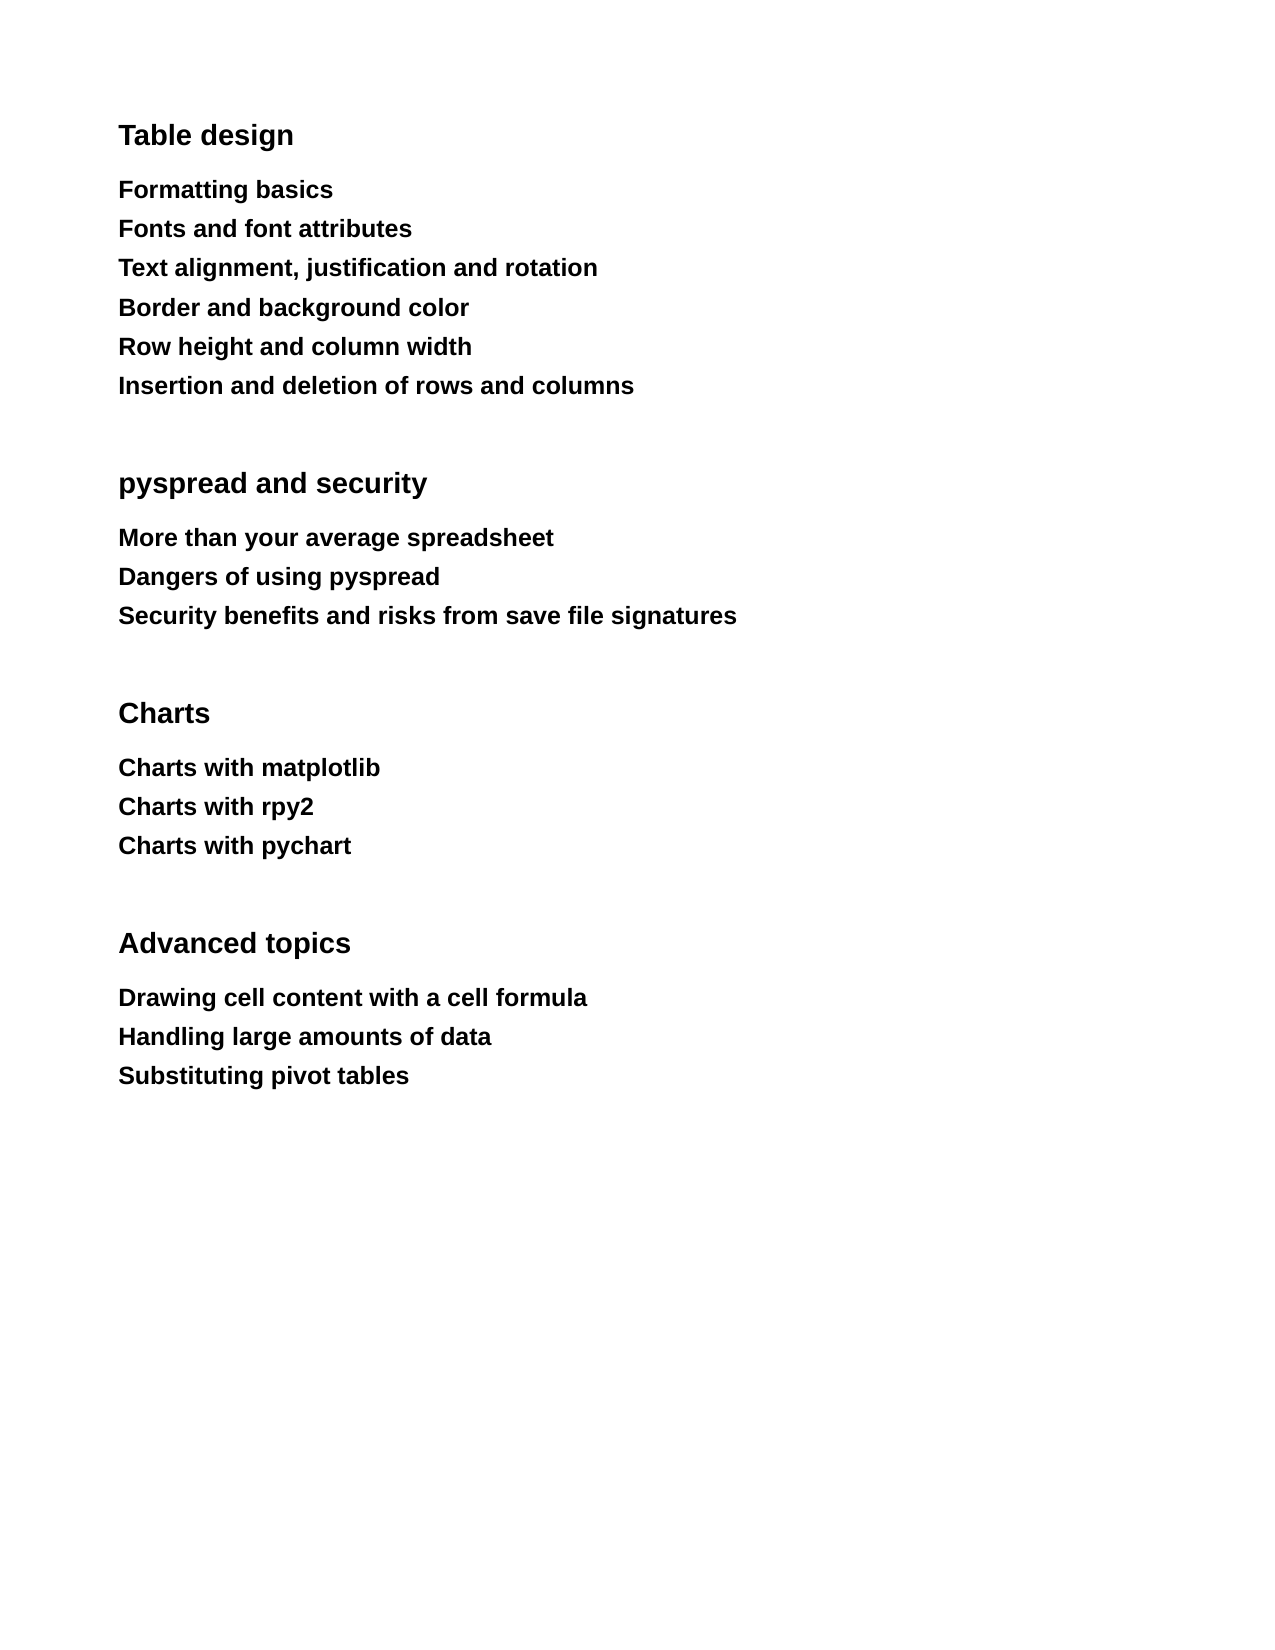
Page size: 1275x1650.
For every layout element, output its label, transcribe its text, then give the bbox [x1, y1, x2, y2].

subtitle Table design [118, 118, 1157, 152]
subtitle Advanced topics [118, 926, 1157, 960]
subtitle Dangers of using pyspread [118, 562, 1157, 591]
subtitle More than your average spreadsheet [118, 523, 1157, 551]
subtitle Insertion and deletion of rows and columns [118, 371, 1157, 400]
subtitle Charts [118, 696, 1157, 730]
subtitle Fonts and font attributes [118, 214, 1157, 243]
subtitle Text alignment, justification and rotation [118, 253, 1157, 282]
subtitle pyspread and security [118, 466, 1157, 499]
subtitle Row height and column width [118, 332, 1157, 361]
subtitle Border and background color [118, 292, 1157, 321]
subtitle Drawing cell content with a cell formula [118, 983, 1157, 1012]
subtitle Handling large amounts of data [118, 1022, 1157, 1051]
subtitle Charts with matplotlib [118, 753, 1157, 781]
subtitle Formatting basics [118, 175, 1157, 203]
subtitle Charts with rpy2 [118, 792, 1157, 821]
subtitle Substituting pivot tables [118, 1061, 1157, 1090]
subtitle Charts with pychart [118, 831, 1157, 860]
subtitle Security benefits and risks from save file signatures [118, 601, 1157, 630]
